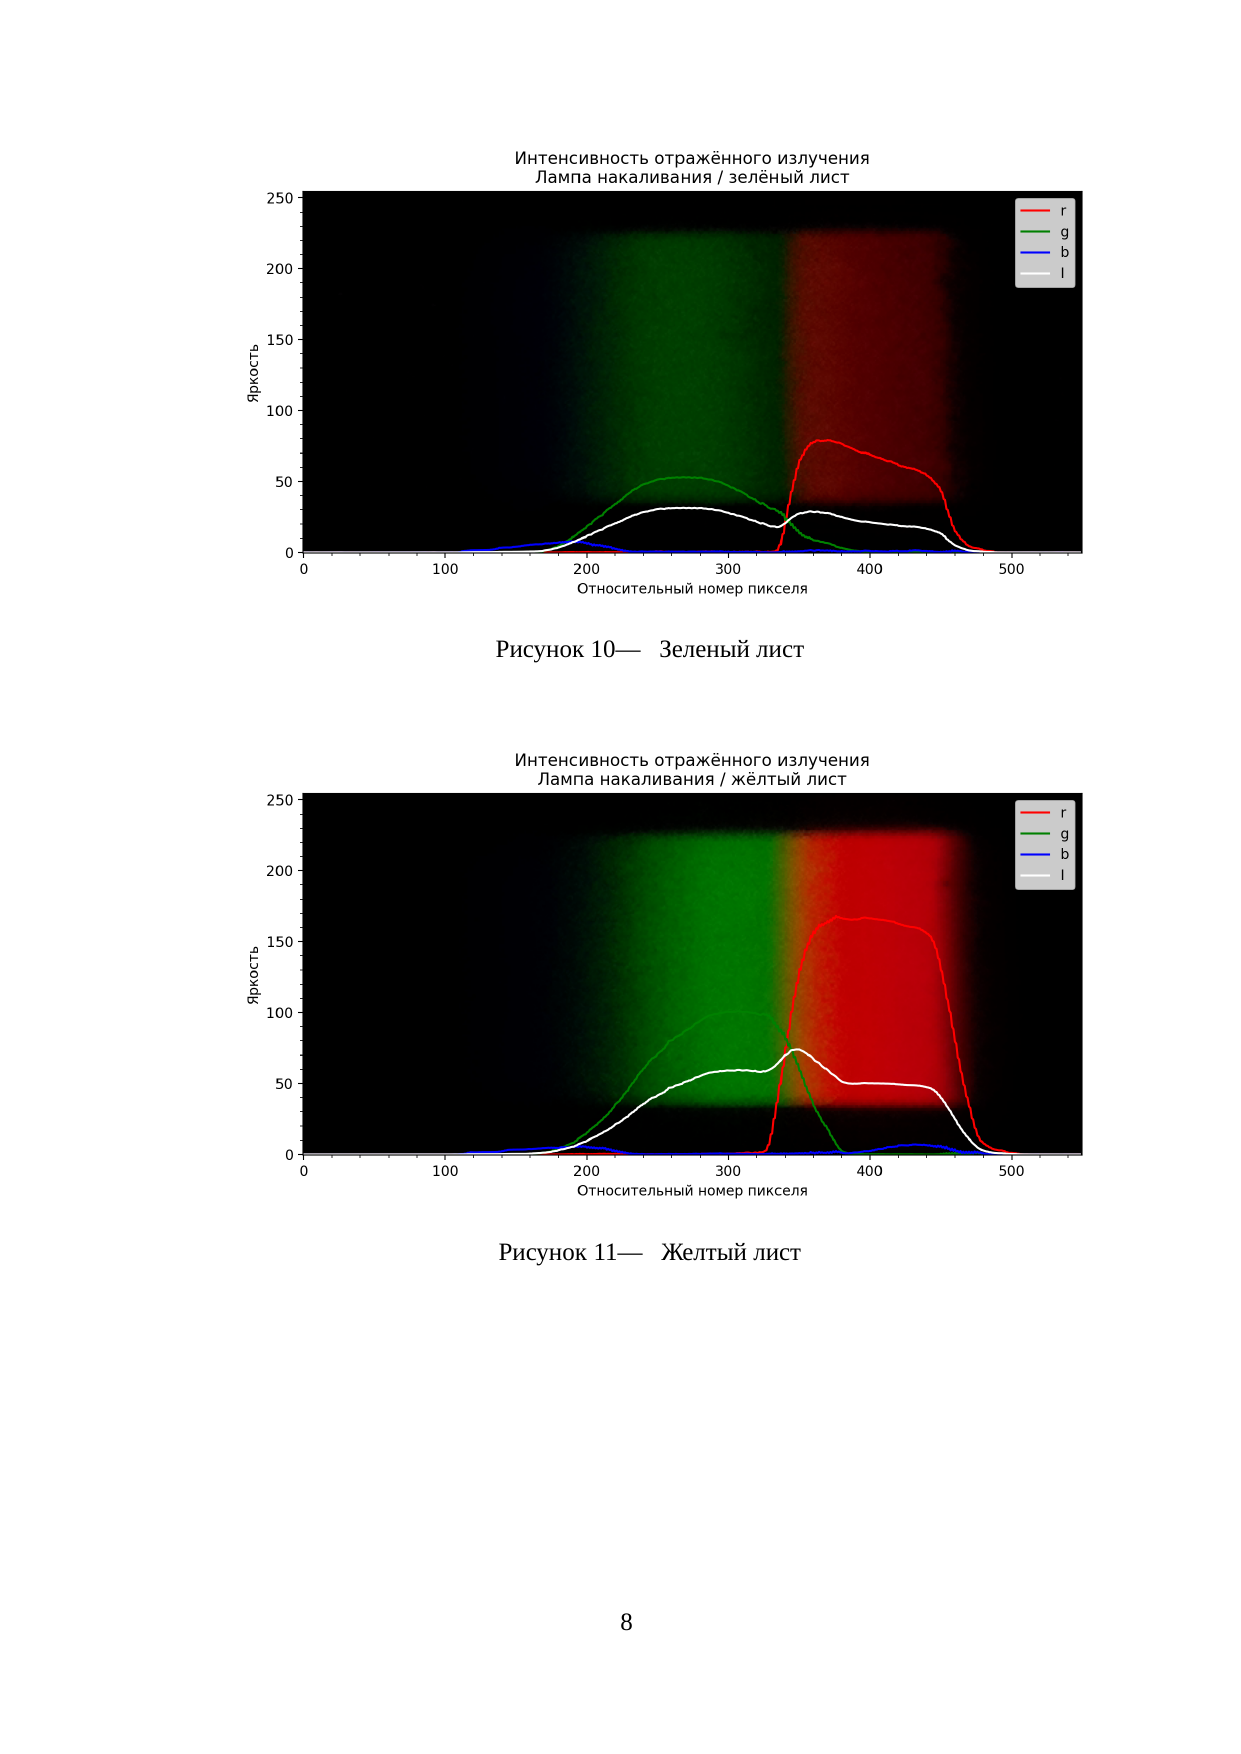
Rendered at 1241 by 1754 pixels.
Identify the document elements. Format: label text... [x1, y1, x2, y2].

picture [177, 118, 1182, 621]
picture [177, 720, 1182, 1223]
text Рисунок 11— Желтый лист [118, 1237, 1122, 1266]
text Рисунок 10— Зеленый лист [118, 634, 1122, 663]
